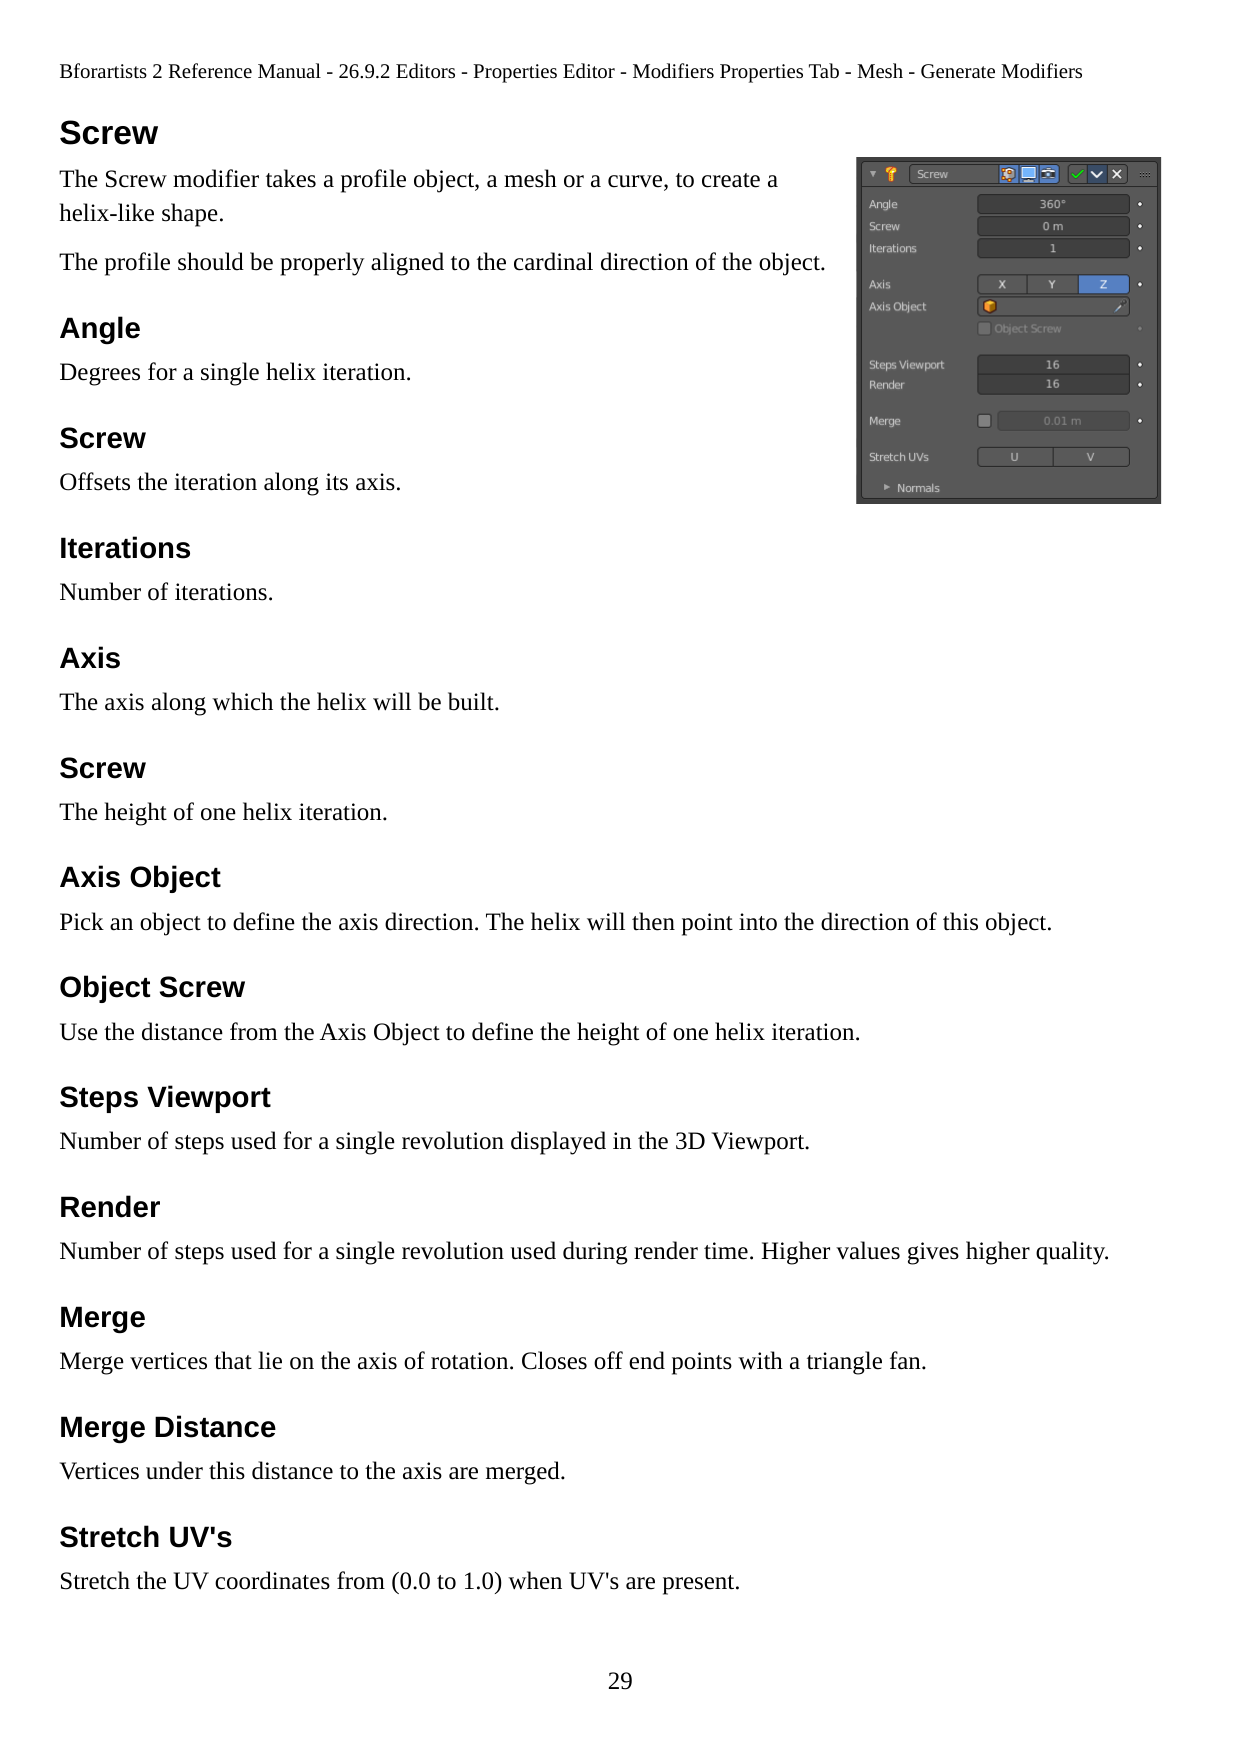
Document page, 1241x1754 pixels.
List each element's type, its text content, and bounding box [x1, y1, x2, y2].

subtitle Object Screw [59, 970, 1181, 1004]
subtitle Screw [59, 751, 1181, 784]
text Number of steps used for a single revolution used during render time. Higher values gives higher quality. [59, 1236, 1181, 1265]
subtitle Merge [59, 1300, 1181, 1334]
subtitle Screw [59, 421, 856, 454]
subtitle Iterations [59, 531, 1181, 564]
subtitle Axis Object [59, 860, 1181, 894]
text Offsets the iteration along its axis. [59, 467, 856, 496]
text Degrees for a single helix iteration. [59, 357, 856, 386]
subtitle Screw [59, 113, 1181, 151]
text The height of one helix iteration. [59, 797, 1181, 826]
subtitle [1162, 421, 1181, 454]
text The profile should be properly aligned to the cardinal direction of the object. [59, 247, 856, 276]
subtitle Axis [59, 641, 1181, 674]
picture [856, 157, 1162, 504]
subtitle Angle [59, 311, 856, 345]
subtitle Merge Distance [59, 1410, 1181, 1444]
text Merge vertices that lie on the axis of rotation. Closes off end points with a triangle fan. [59, 1346, 1181, 1375]
text Use the distance from the Axis Object to define the height of one helix iteration. [59, 1017, 1181, 1045]
text The axis along which the helix will be built. [59, 687, 1181, 716]
subtitle [1162, 311, 1181, 345]
text Stretch the UV coordinates from (0.0 to 1.0) when UV's are present. [59, 1566, 1181, 1595]
text Pick an object to define the axis direction. The helix will then point into the direction of this object. [59, 907, 1181, 935]
subtitle Render [59, 1190, 1181, 1224]
subtitle Steps Viewport [59, 1080, 1181, 1114]
subtitle Stretch UV's [59, 1520, 1181, 1553]
text Number of steps used for a single revolution displayed in the 3D Viewport. [59, 1126, 1181, 1155]
text The Screw modifier takes a profile object, a mesh or a curve, to create a helix-like shape. [59, 164, 856, 227]
text Number of iterations. [59, 577, 1181, 606]
text Vertices under this distance to the axis are merged. [59, 1456, 1181, 1485]
